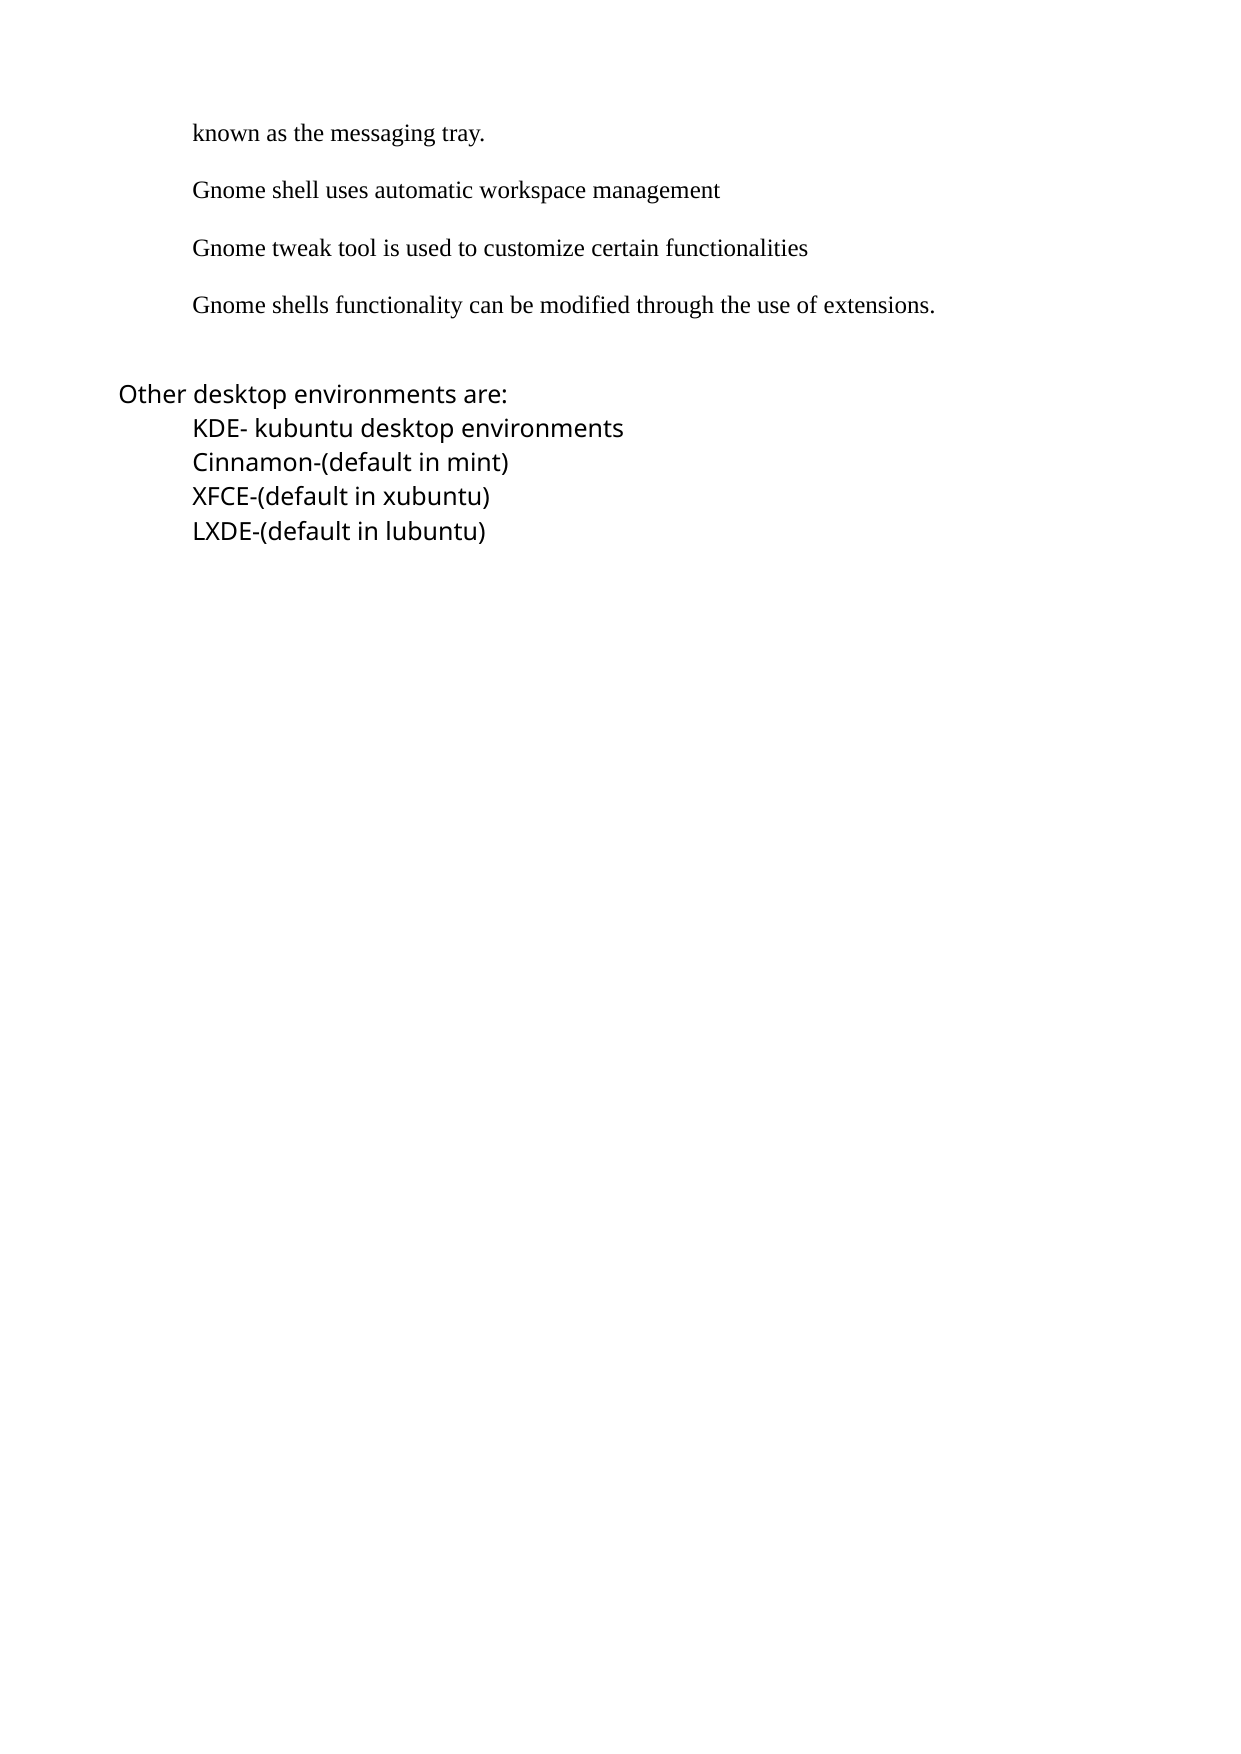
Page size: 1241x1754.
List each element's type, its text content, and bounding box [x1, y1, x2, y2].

text Cinnamon-(default in mint) [118, 445, 1122, 479]
text XFCE-(default in xubuntu) [118, 479, 1122, 513]
text Gnome shell uses automatic workspace management [118, 176, 1122, 204]
text Gnome shells functionality can be modified through the use of extensions. [118, 291, 1122, 319]
text Other desktop environments are: [118, 377, 1122, 411]
text KDE- kubuntu desktop environments [118, 411, 1122, 445]
text LXDE-(default in lubuntu) [118, 513, 1122, 547]
text Gnome tweak tool is used to customize certain functionalities [118, 233, 1122, 262]
text known as the messaging tray. [118, 118, 1122, 147]
